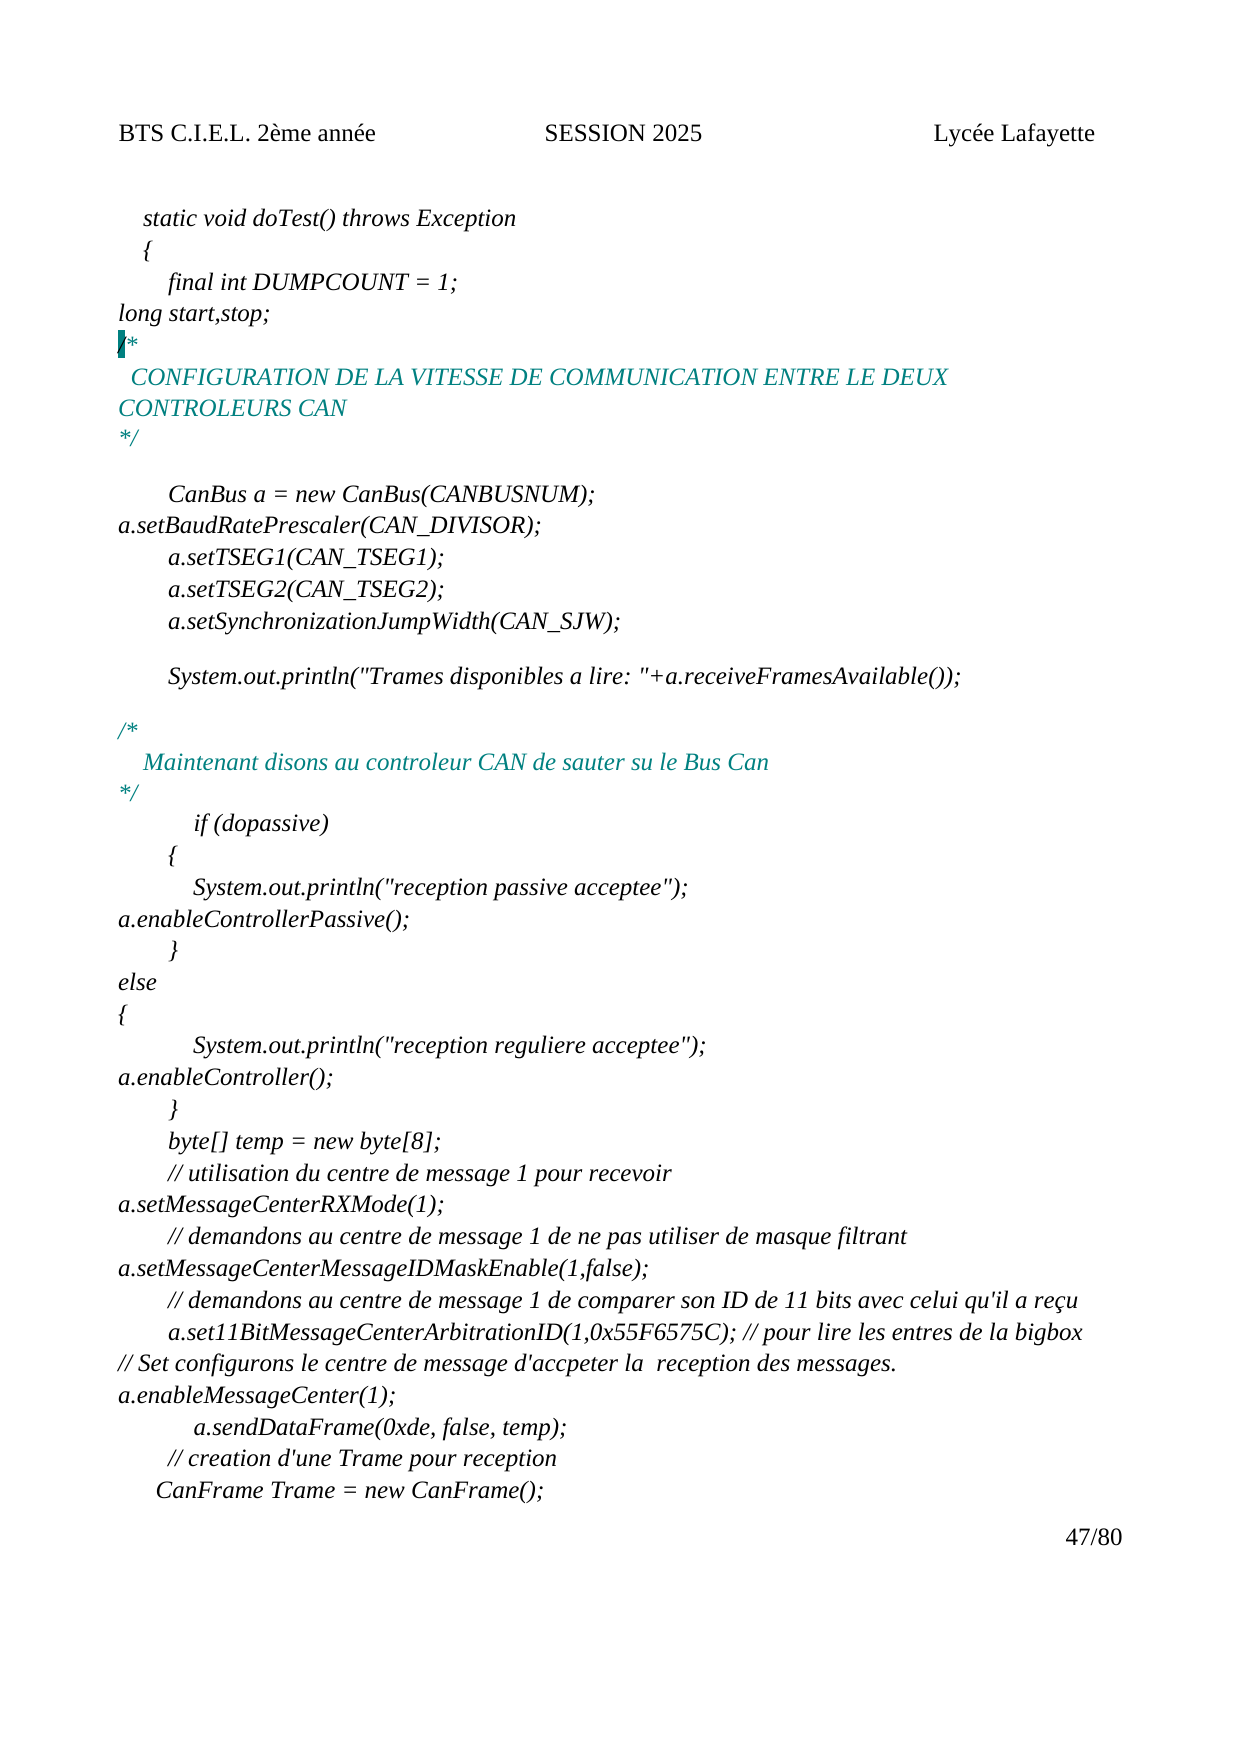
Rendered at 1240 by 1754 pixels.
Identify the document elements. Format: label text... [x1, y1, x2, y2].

text /* [118, 716, 1122, 745]
text if (dopassive) [193, 808, 1122, 837]
text System.out.println("Trames disponibles a lire: "+a.receiveFramesAvailable()); [118, 661, 1122, 690]
text // utilisation du centre de message 1 pour recevoir a.setMessageCenterRXMode(1); [118, 1158, 996, 1218]
text final int DUMPCOUNT = 1; long start,stop; [118, 267, 502, 327]
text byte[] temp = new byte[8]; [118, 1126, 1122, 1155]
text // creation d'une Trame pour reception [118, 1443, 1122, 1472]
text CONFIGURATION DE LA VITESSE DE COMMUNICATION ENTRE LE DEUX [118, 362, 1122, 391]
text CONTROLEURS CAN */ [118, 393, 366, 452]
text Maintenant disons au controleur CAN de sauter su le Bus Can [118, 747, 1122, 776]
text a.setTSEG2(CAN_TSEG2); [118, 574, 1122, 603]
text { [118, 840, 1122, 869]
text CanBus a = new CanBus(CANBUSNUM); a.setBaudRatePrescaler(CAN_DIVISOR); [118, 479, 1018, 539]
text } else { [118, 936, 217, 1027]
text a.set11BitMessageCenterArbitrationID(1,0x55F6575C); // pour lire les entres de la bigbox // Set configurons le centre de message d'accpeter la reception des messages. a.enableMessageCenter(1); [118, 1317, 1093, 1408]
text // demandons au centre de message 1 de ne pas utiliser de masque filtrant a.setMessageCenterMessageIDMaskEnable(1,false); [118, 1221, 1122, 1282]
text static void doTest() throws Exception [118, 203, 1122, 232]
text a.sendDataFrame(0xde, false, temp); [193, 1412, 1122, 1440]
text CanFrame Trame = new CanFrame(); [118, 1475, 1122, 1504]
text } [118, 1094, 1122, 1123]
text a.setSynchronizationJumpWidth(CAN_SJW); [118, 606, 1122, 635]
text */ [118, 778, 1122, 806]
text // demandons au centre de message 1 de comparer son ID de 11 bits avec celui qu'il a reçu [118, 1285, 1122, 1313]
text System.out.println("reception passive acceptee"); a.enableControllerPassive(); [118, 872, 978, 932]
text /* [118, 330, 1122, 359]
text a.setTSEG1(CAN_TSEG1); [118, 542, 1122, 571]
text { [118, 235, 1122, 264]
text System.out.println("reception reguliere acceptee"); a.enableController(); [118, 1031, 918, 1091]
